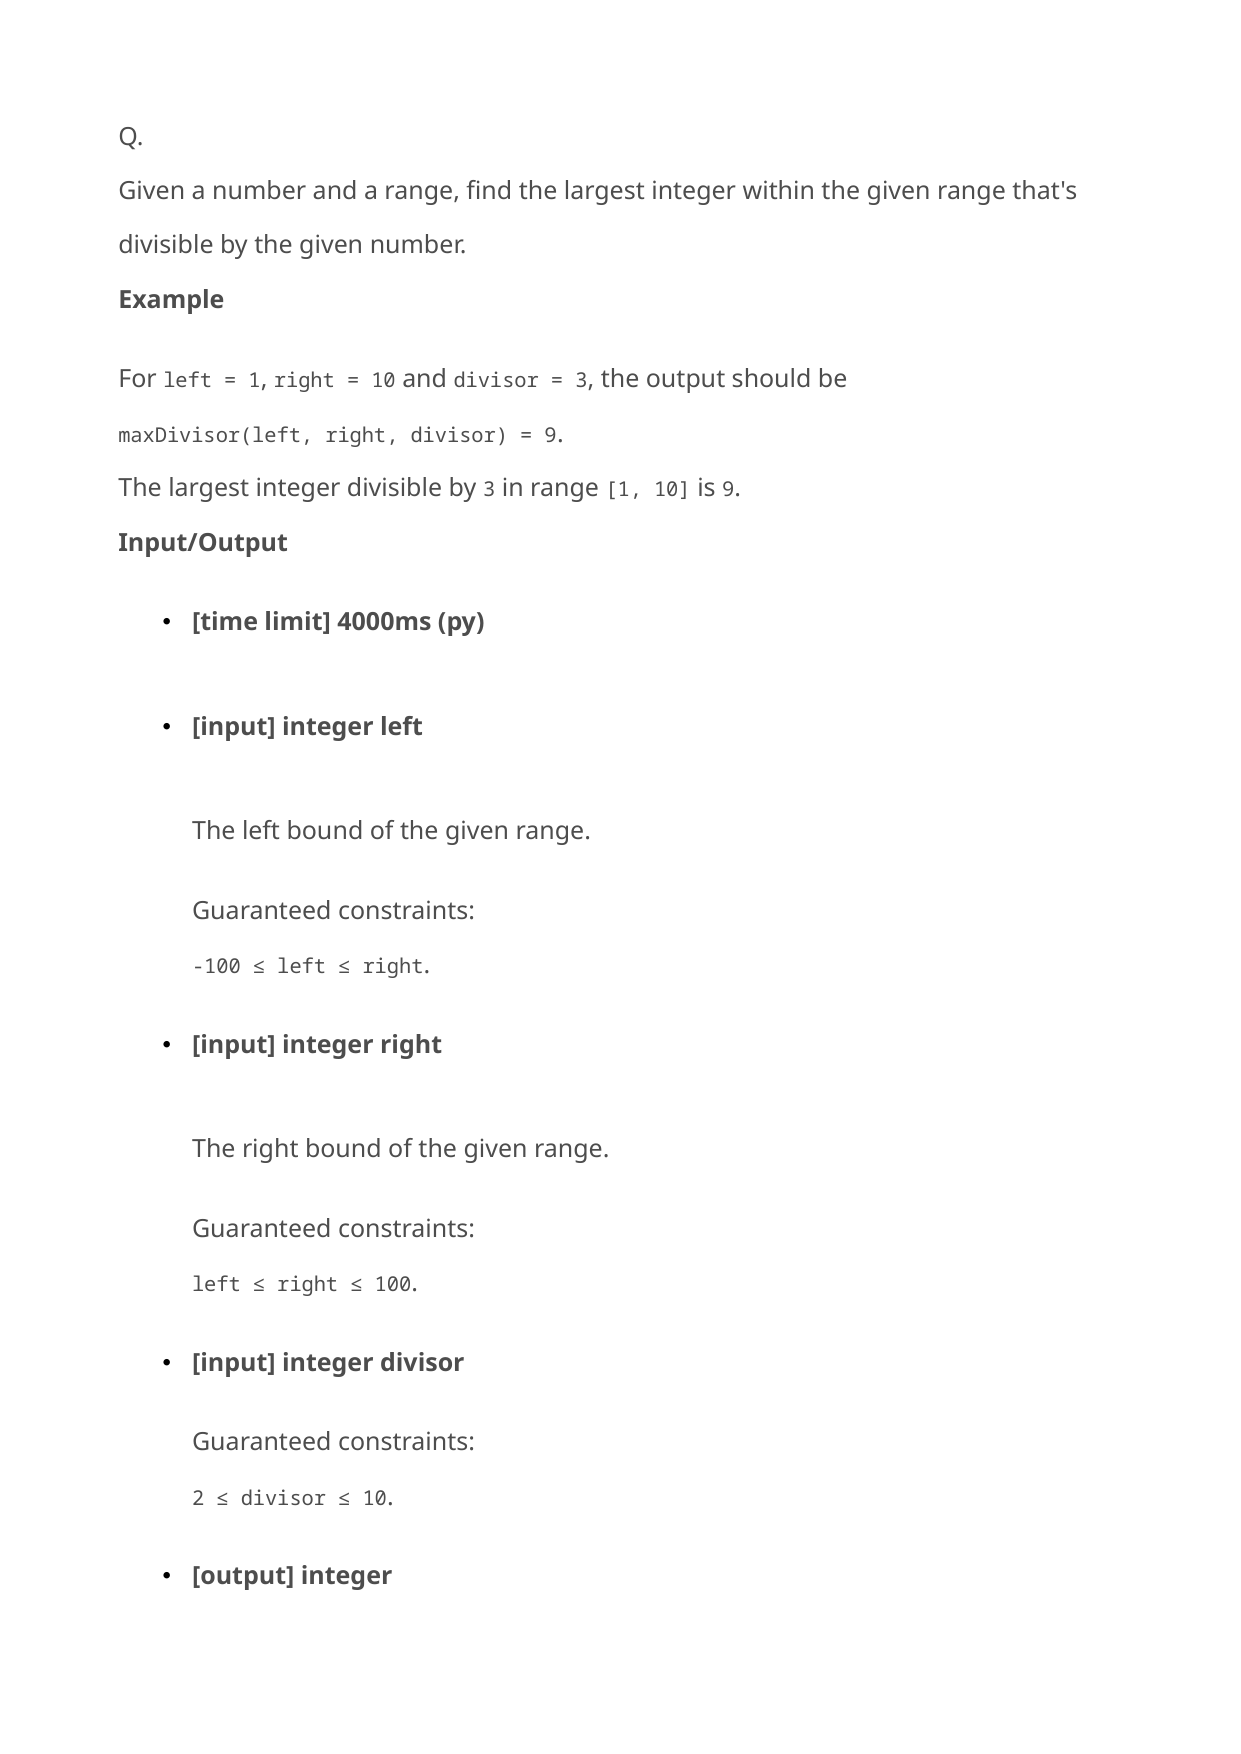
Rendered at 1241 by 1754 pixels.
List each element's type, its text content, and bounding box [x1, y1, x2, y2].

text Given a number and a range, find the largest integer within the given range that's divisible by the given number. [118, 173, 1122, 261]
list Guaranteed constraints: left ≤ right ≤ 100. [162, 1210, 1122, 1299]
list [output] integer [162, 1558, 1122, 1592]
list Guaranteed constraints: -100 ≤ left ≤ right. [162, 892, 1122, 981]
text For left = 1, right = 10 and divisor = 3, the output should be maxDivisor(left, right, divisor) = 9. [118, 361, 1122, 449]
text Input/Output [118, 524, 1122, 558]
text The largest integer divisible by 3 in range [1, 10] is 9. [118, 470, 1122, 504]
list Guaranteed constraints: 2 ≤ divisor ≤ 10. [162, 1424, 1122, 1512]
list [input] integer divisor [162, 1344, 1122, 1378]
list [input] integer right [162, 1026, 1122, 1060]
list [time limit] 4000ms (py) [162, 604, 1122, 638]
list The right bound of the given range. [162, 1131, 1122, 1165]
text Example [118, 282, 1122, 316]
list [input] integer left [162, 708, 1122, 742]
list The left bound of the given range. [162, 813, 1122, 847]
text Q. [118, 118, 1122, 152]
